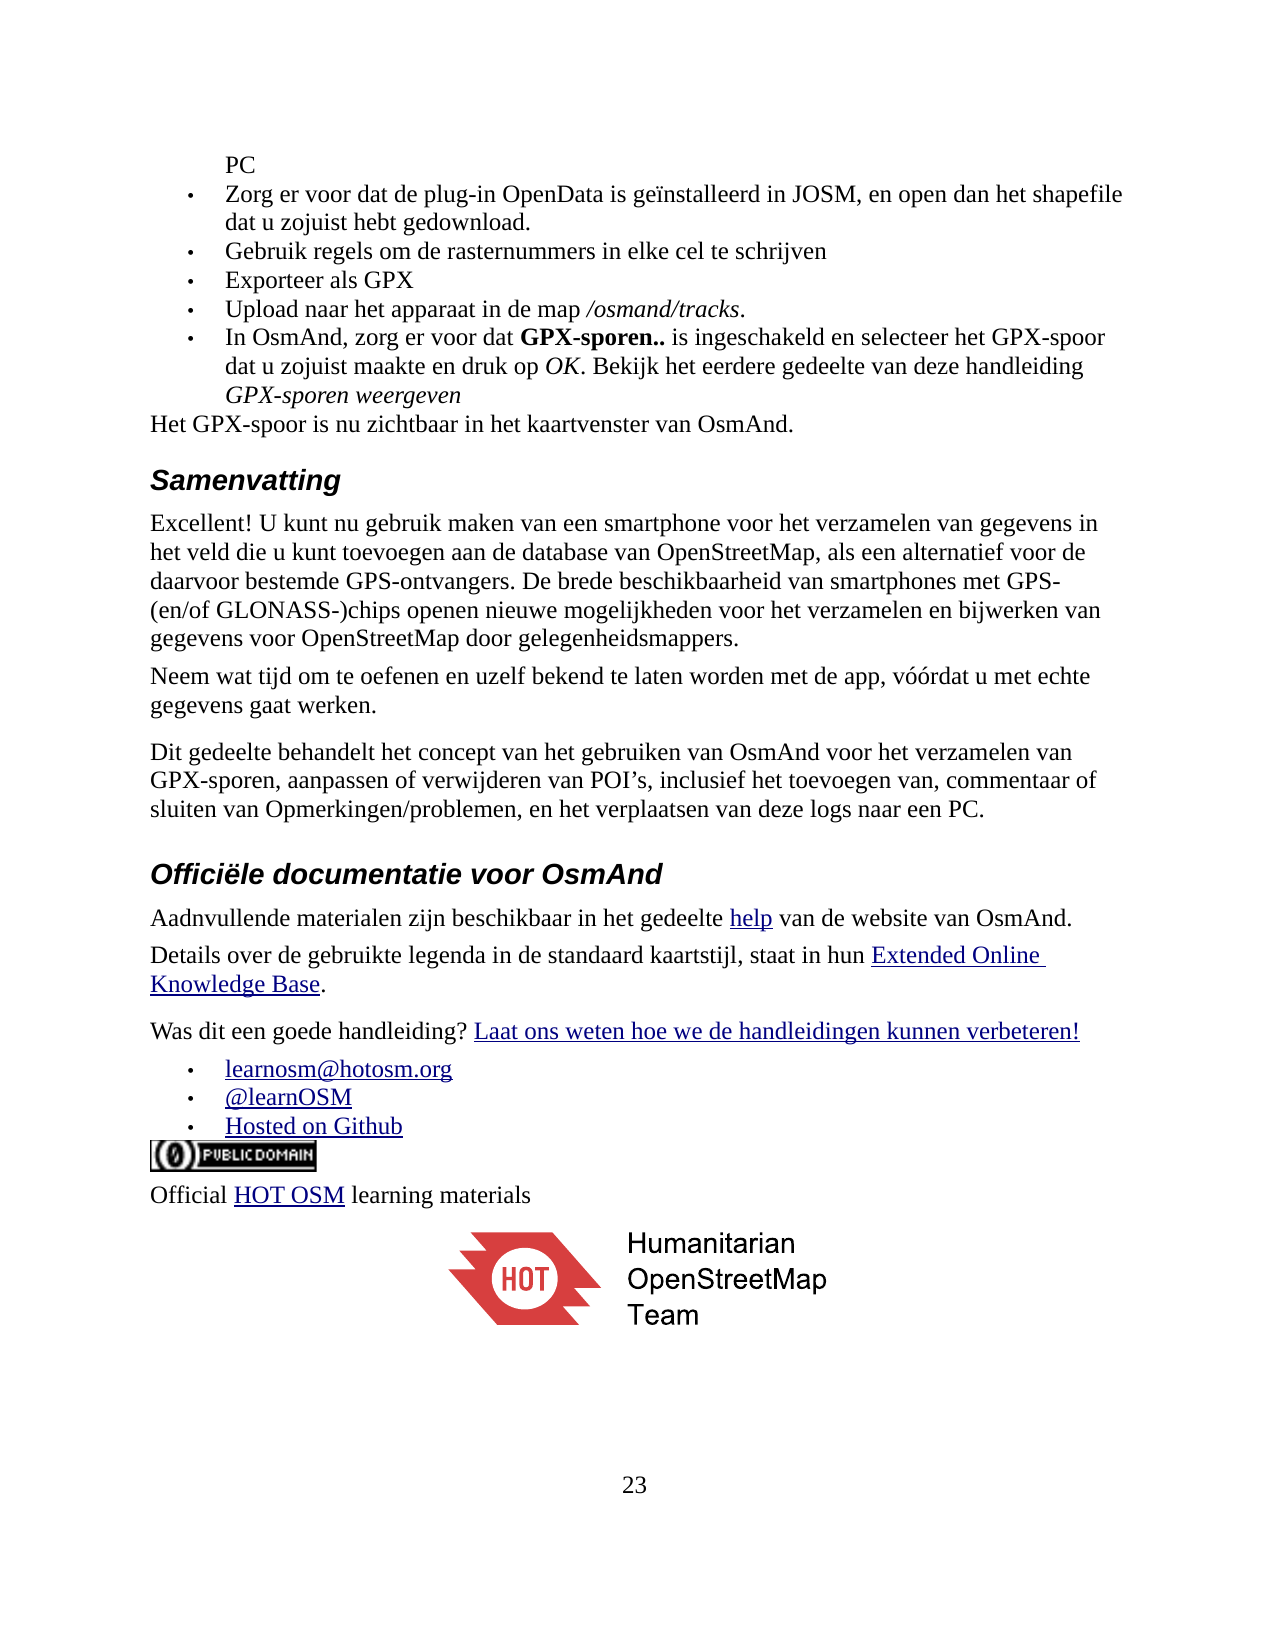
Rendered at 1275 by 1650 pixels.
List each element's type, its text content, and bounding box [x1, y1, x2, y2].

text Official HOT OSM learning materials [150, 1180, 1125, 1209]
text Details over de gebruikte legenda in de standaard kaartstijl, staat in hun Extended Online Knowledge Base. [150, 941, 1125, 998]
list Exporteer Field Papers zoals gewoonlijk naar PDF, en download het shapefile naar uw PC [187, 150, 1125, 179]
text Het GPX-spoor is nu zichtbaar in het kaartvenster van OsmAnd. [150, 409, 1125, 437]
list Zorg er voor dat de plug-in OpenData is geïnstalleerd in JOSM, en open dan het shapefile dat u zojuist hebt gedownload. [187, 179, 1125, 236]
subtitle Officiële documentatie voor OsmAnd [150, 857, 1125, 890]
text Excellent! U kunt nu gebruik maken van een smartphone voor het verzamelen van gegevens in het veld die u kunt toevoegen aan de database van OpenStreetMap, als een alternatief voor de daarvoor bestemde GPS-ontvangers. De brede beschikbaarheid van smartphones met GPS- (en/of GLONASS-)chips openen nieuwe mogelijkheden voor het verzamelen en bijwerken van gegevens voor OpenStreetMap door gelegenheidsmappers. [150, 508, 1125, 652]
text Was dit een goede handleiding? Laat ons weten hoe we de handleidingen kunnen verbeteren! [150, 1016, 1125, 1045]
list learnosm@hotosm.org [187, 1054, 1125, 1082]
list In OsmAnd, zorg er voor dat GPX-sporen.. is ingeschakeld en selecteer het GPX-spoor dat u zojuist maakte en druk op OK. Bekijk het eerdere gedeelte van deze handleiding GPX-sporen weergeven [187, 322, 1125, 409]
list Hosted on Github [187, 1111, 1125, 1140]
subtitle Samenvatting [150, 462, 1125, 496]
list Exporteer als GPX [187, 265, 1125, 294]
text Neem wat tijd om te oefenen en uzelf bekend te laten worden met de app, vóórdat u met echte gegevens gaat werken. [150, 661, 1125, 719]
list @learnOSM [187, 1082, 1125, 1111]
picture [150, 1140, 317, 1172]
text Aadnvullende materialen zijn beschikbaar in het gedeelte help van de website van OsmAnd. [150, 903, 1125, 932]
list Gebruik regels om de rasternummers in elke cel te schrijven [187, 236, 1125, 265]
list Upload naar het apparaat in de map /osmand/tracks. [187, 294, 1125, 322]
text Dit gedeelte behandelt het concept van het gebruiken van OsmAnd voor het verzamelen van GPX-sporen, aanpassen of verwijderen van POI’s, inclusief het toevoegen van, commentaar of sluiten van Opmerkingen/problemen, en het verplaatsen van deze logs naar een PC. [150, 737, 1125, 823]
